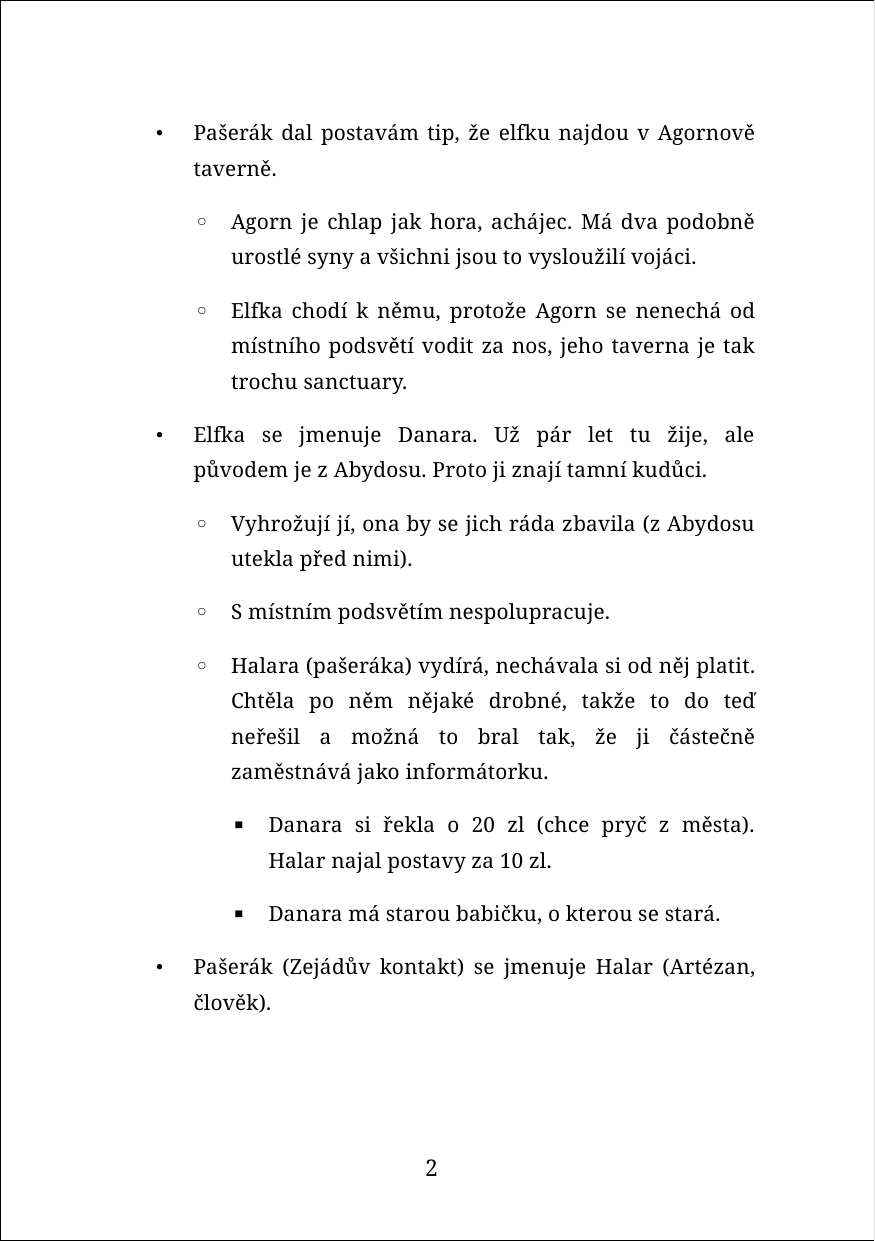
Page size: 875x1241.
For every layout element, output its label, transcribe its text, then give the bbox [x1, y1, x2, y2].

list Elfka chodí k němu, protože Agorn se nenechá od místního podsvětí vodit za nos, jeho taverna je tak trochu sanctuary. [193, 296, 756, 395]
list Halara (pašeráka) vydírá, nechávala si od něj platit. Chtěla po něm nějaké drobné, takže to do teď neřešil a možná to bral tak, že ji částečně zaměstnává jako informátorku. [193, 651, 756, 786]
list S místním podsvětím nespolupracuje. [193, 597, 756, 626]
list Danara si řekla o 20 zl (chce pryč z města). Halar najal postavy za 10 zl. [231, 811, 756, 874]
list Vyhrožují jí, ona by se jich ráda zbavila (z Abydosu utekla před nimi). [193, 509, 756, 573]
list Pašerák dal postavám tip, že elfku najdou v Agornově taverně. [156, 118, 756, 182]
list Agorn je chlap jak hora, achájec. Má dva podobně urostlé syny a všichni jsou to vysloužilí vojáci. [193, 207, 756, 271]
list Pašerák (Zejádův kontakt) se jmenuje Halar (Artézan, člověk). [156, 952, 756, 1016]
list Danara má starou babičku, o kterou se stará. [231, 899, 756, 928]
list Elfka se jmenuje Danara. Už pár let tu žije, ale původem je z Abydosu. Proto ji znají tamní kudůci. [156, 420, 756, 484]
